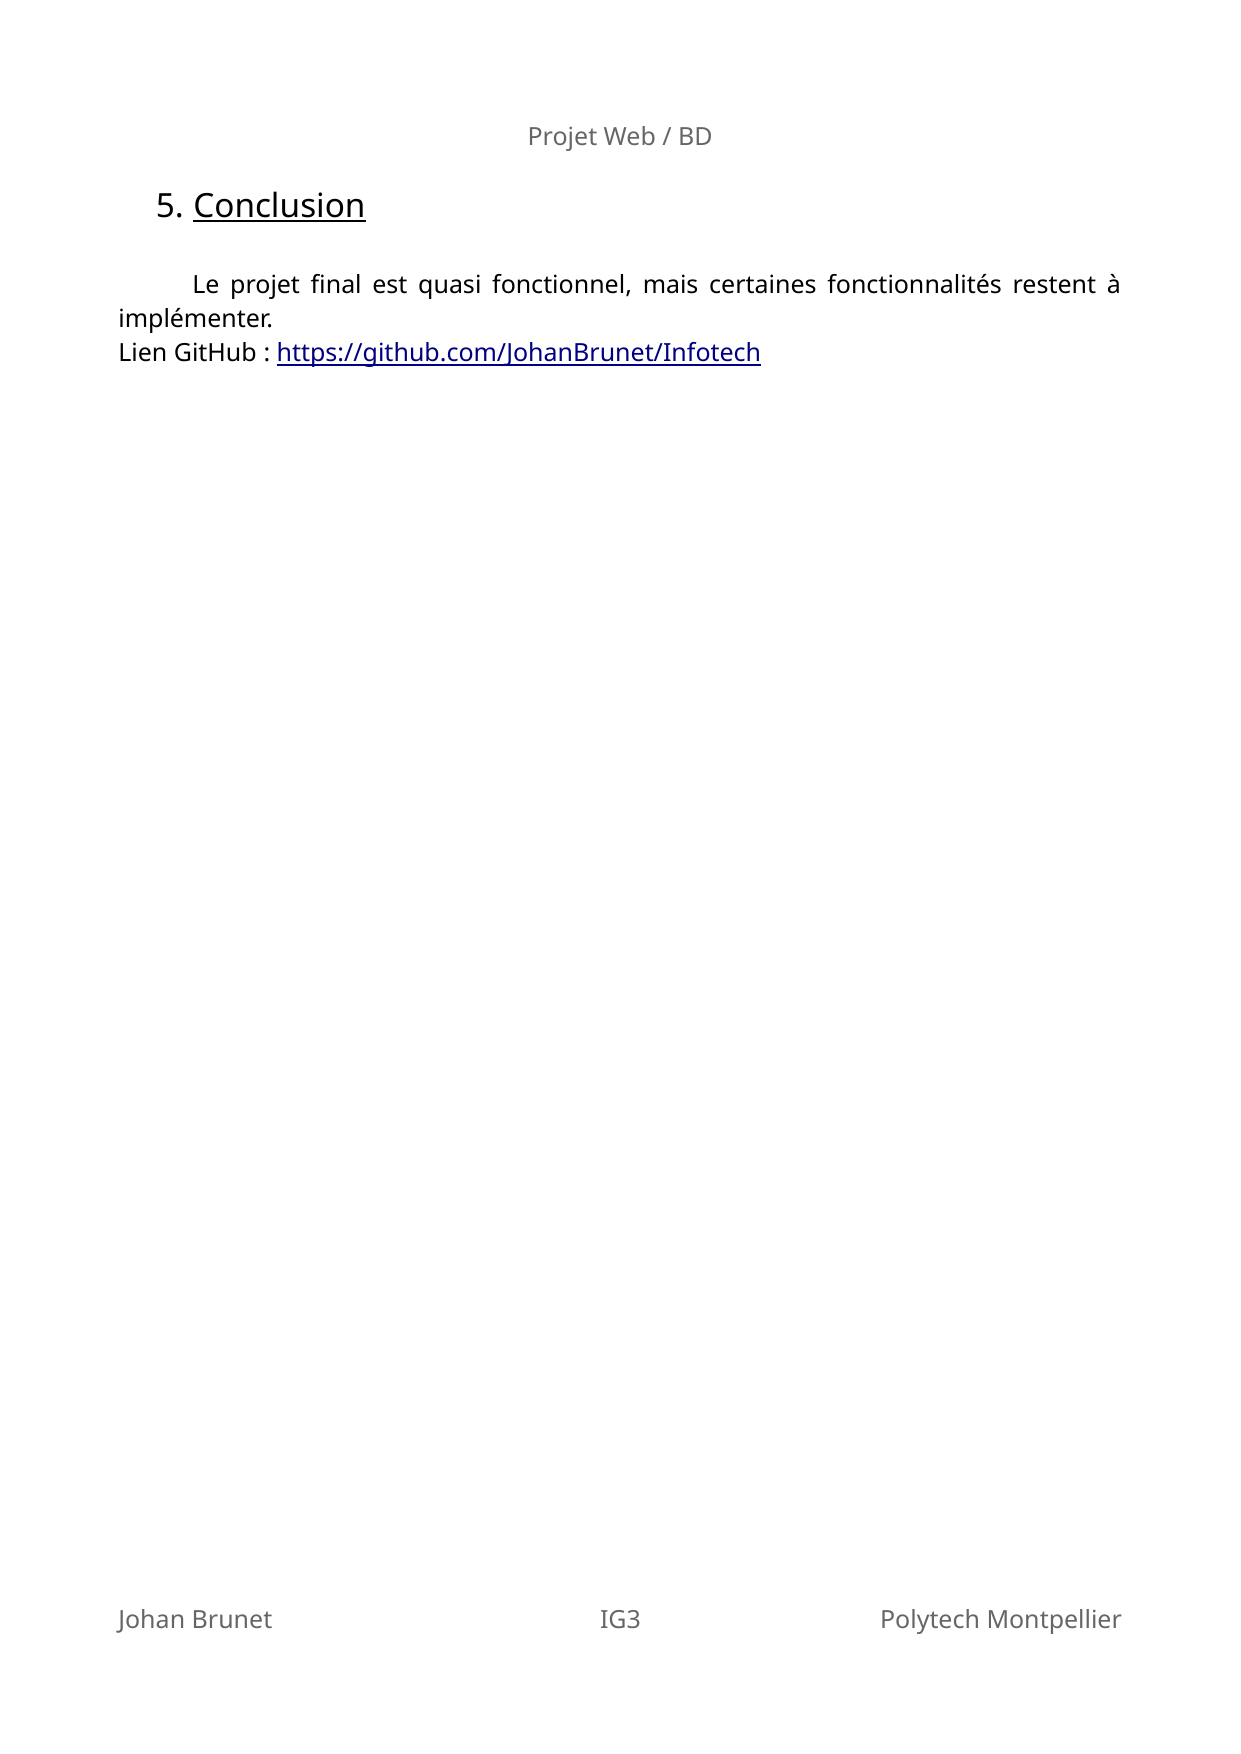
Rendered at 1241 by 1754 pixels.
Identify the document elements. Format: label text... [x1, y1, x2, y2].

text Le projet final est quasi fonctionnel, mais certaines fonctionnalités restent à implémenter. Lien GitHub : https://github.com/JohanBrunet/Infotech [118, 267, 1122, 369]
list Conclusion [156, 182, 1122, 227]
